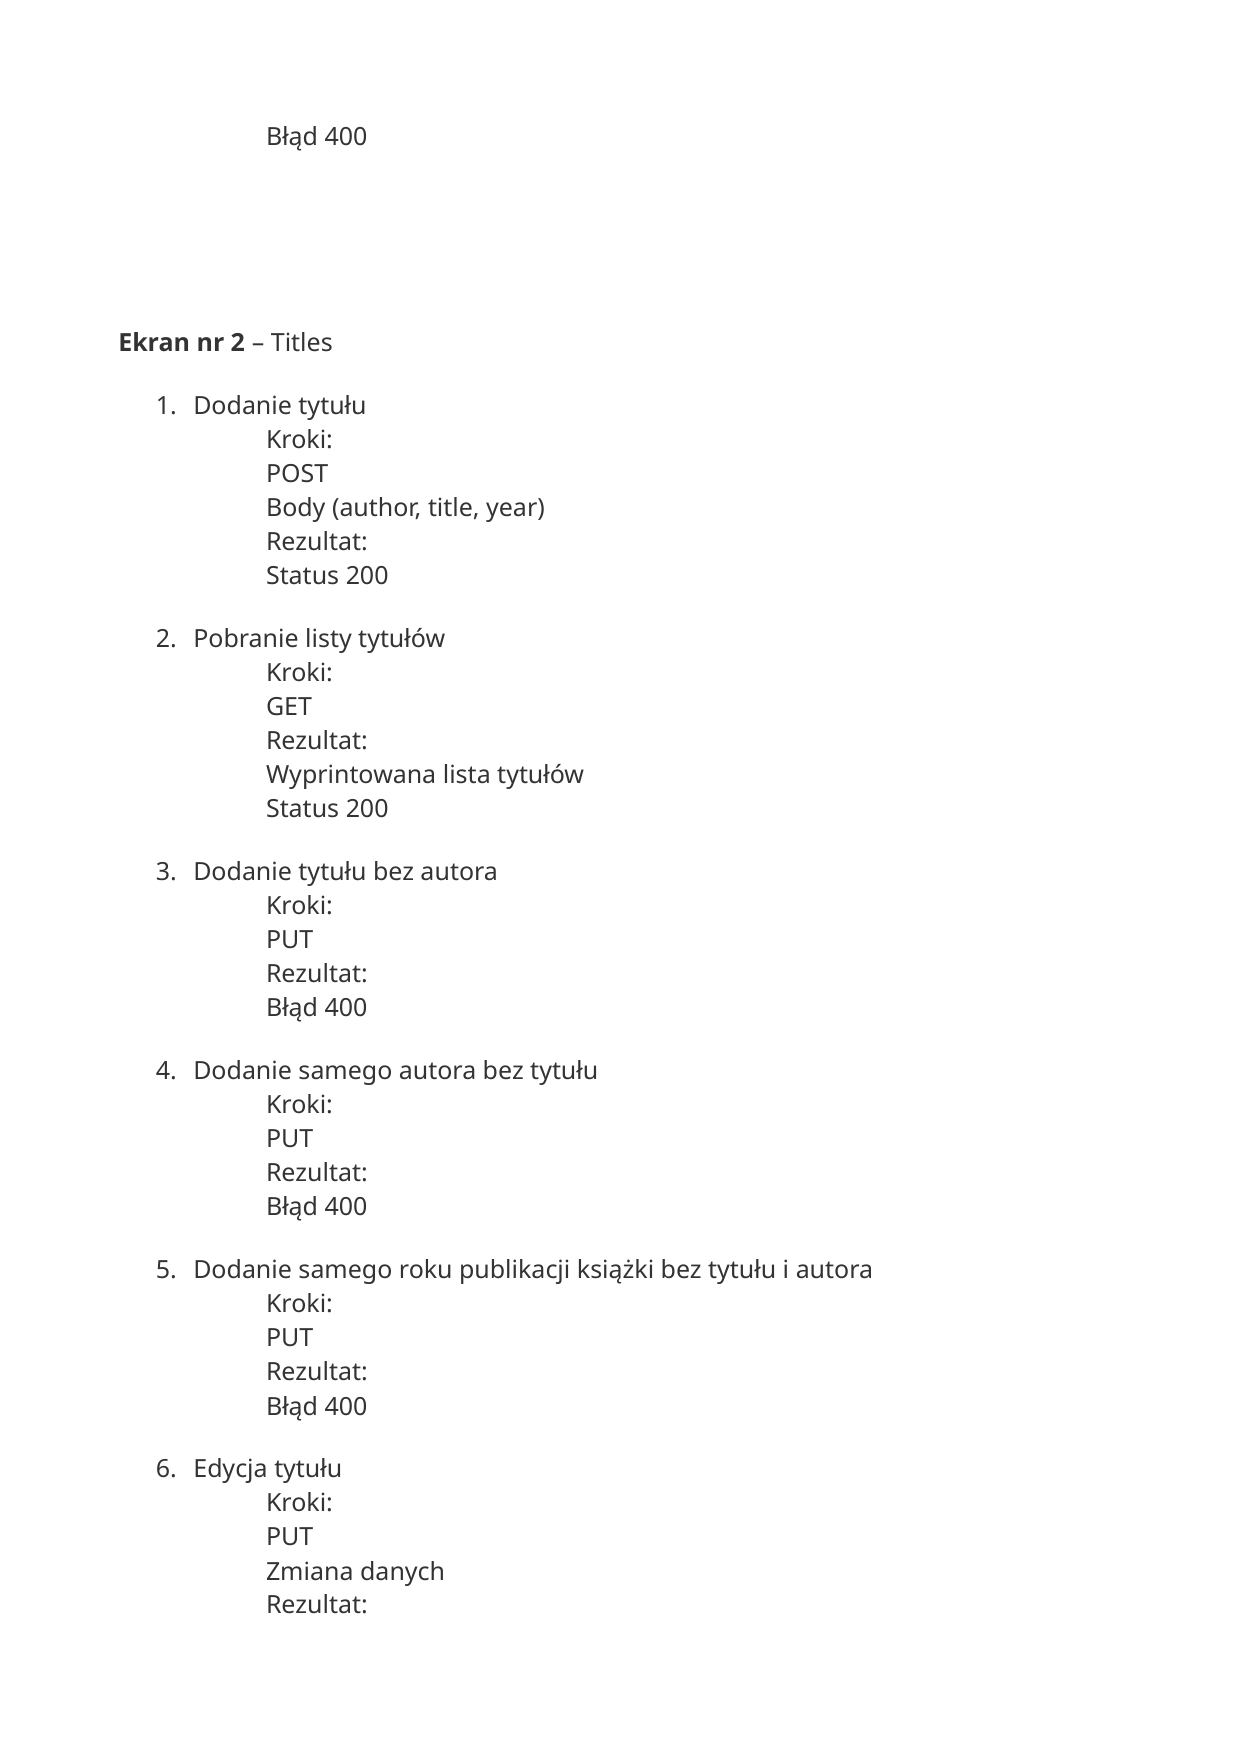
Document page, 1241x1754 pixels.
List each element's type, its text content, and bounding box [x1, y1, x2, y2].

text Kroki: [266, 1286, 1122, 1320]
text Kroki: [266, 422, 1122, 456]
text Rezultat: [266, 524, 1122, 558]
text Status 200 [266, 558, 1122, 592]
list Dodanie samego roku publikacji książki bez tytułu i autora [156, 1252, 1122, 1286]
text Błąd 400 [266, 118, 1122, 152]
text Ekran nr 2 – Titles [118, 325, 1122, 359]
text PUT [266, 922, 1122, 956]
text PUT [266, 1519, 1122, 1553]
text PUT [266, 1320, 1122, 1354]
text PUT [266, 1121, 1122, 1155]
text Rezultat: [266, 1587, 1122, 1621]
list Pobranie listy tytułów [156, 621, 1122, 655]
list Dodanie tytułu bez autora [156, 854, 1122, 888]
list Dodanie samego autora bez tytułu [156, 1053, 1122, 1087]
text Błąd 400 [266, 990, 1122, 1024]
text Kroki: [266, 655, 1122, 689]
text Body (author, title, year) [266, 490, 1122, 524]
list Edycja tytułu [156, 1451, 1122, 1485]
text Zmiana danych [266, 1553, 1122, 1587]
text Status 200 [266, 791, 1122, 825]
text Kroki: [266, 1485, 1122, 1519]
text POST [266, 456, 1122, 490]
text Rezultat: [266, 1155, 1122, 1189]
text Kroki: [266, 1087, 1122, 1121]
text Rezultat: [266, 956, 1122, 990]
text Kroki: [266, 888, 1122, 922]
text Rezultat: [266, 1354, 1122, 1388]
text Błąd 400 [266, 1388, 1122, 1422]
list Dodanie tytułu [156, 387, 1122, 422]
text Błąd 400 [266, 1189, 1122, 1223]
text Wyprintowana lista tytułów [266, 757, 1122, 791]
text Rezultat: [266, 723, 1122, 757]
text GET [266, 689, 1122, 723]
